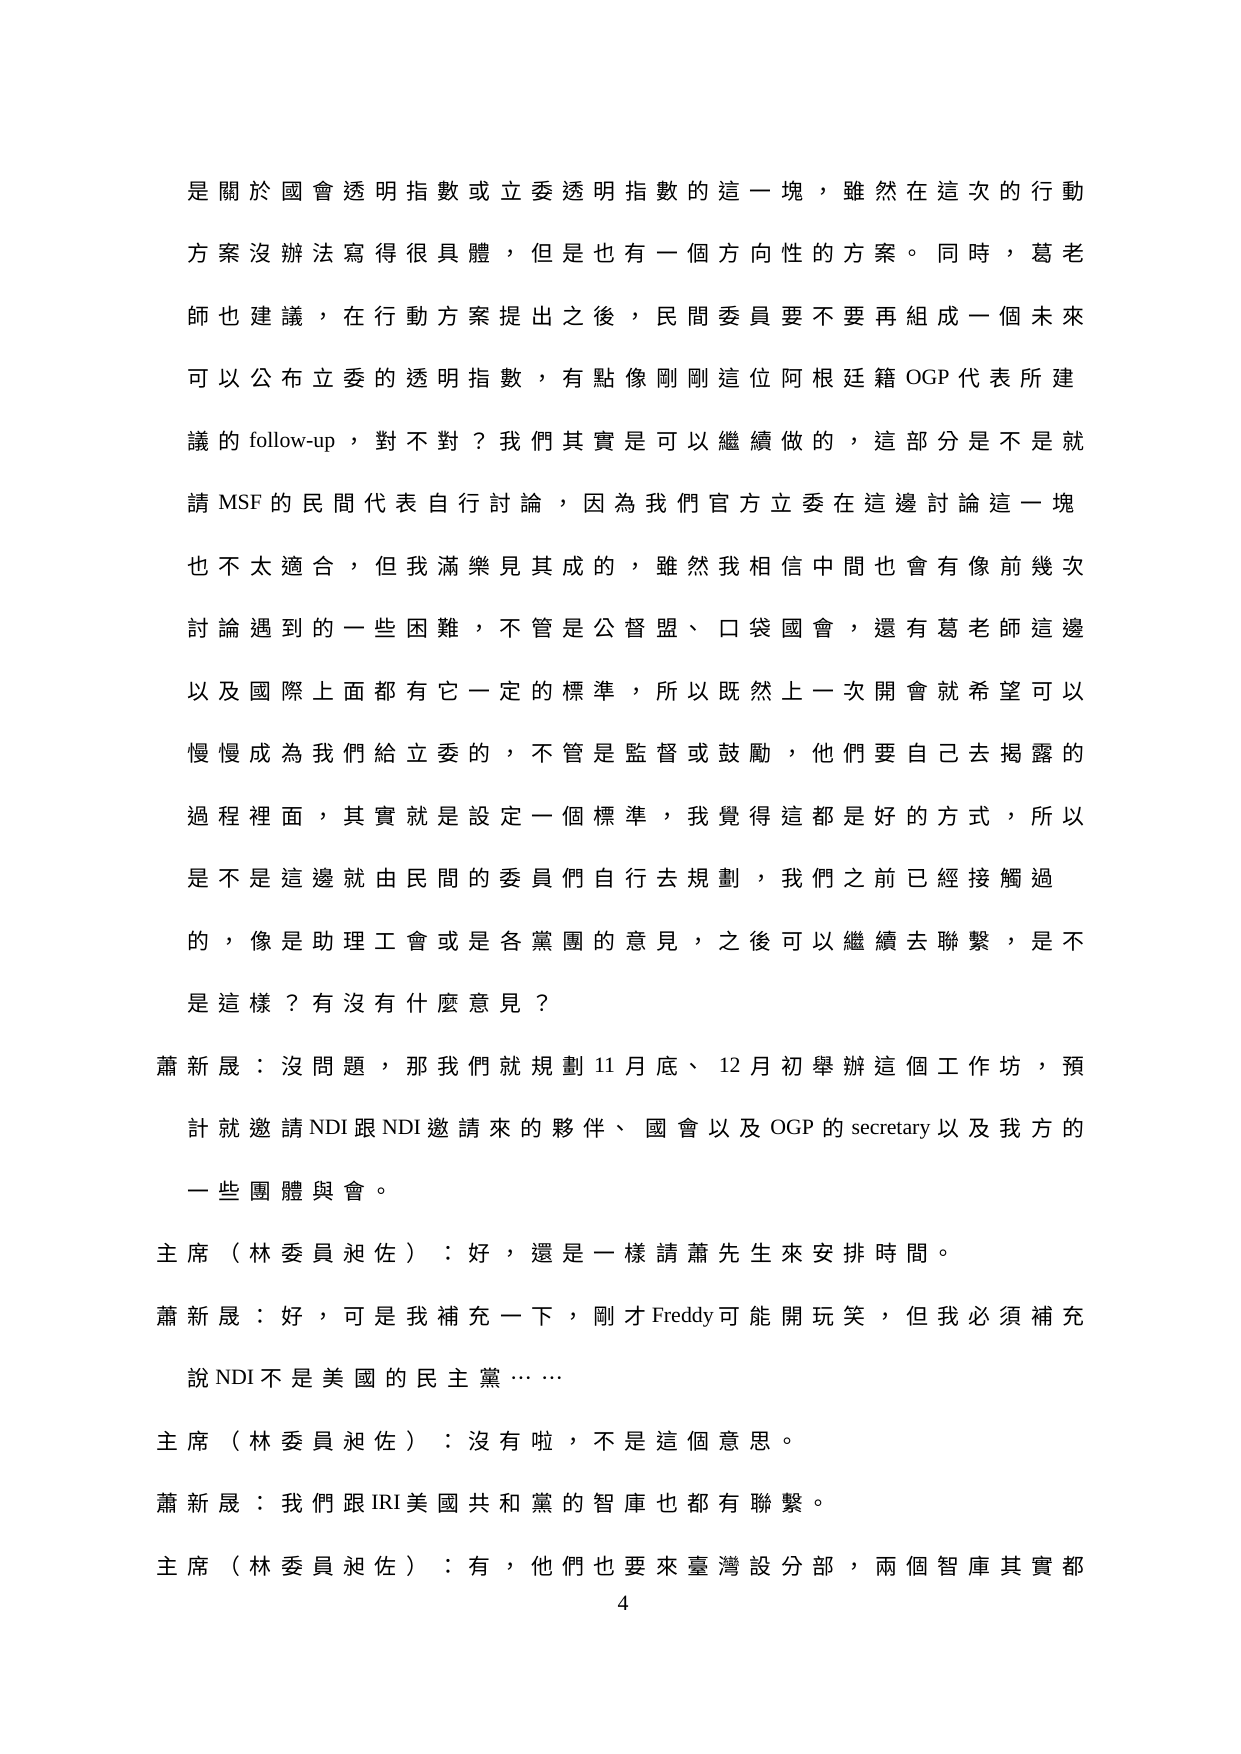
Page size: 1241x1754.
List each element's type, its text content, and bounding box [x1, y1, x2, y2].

text 主席（林委員昶佐）：好，還是一樣請蕭先生來安排時間。 [151, 1221, 1089, 1283]
text 主席（林委員昶佐）：沒有啦，不是這個意思。 [151, 1408, 1089, 1471]
text 蕭新晟：沒問題，那我們就規劃11月底、12月初舉辦這個工作坊，預計就邀請NDI跟NDI邀請來的夥伴、國會以及OGP的secretary以及我方的一些團體與會。 [151, 1033, 1089, 1221]
text 主席（林委員昶佐）：有，他們也要來臺灣設分部，兩個智庫其實都 [151, 1533, 1089, 1584]
text 是關於國會透明指數或立委透明指數的這一塊，雖然在這次的行動方案沒辦法寫得很具體，但是也有一個方向性的方案。同時，葛老師也建議，在行動方案提出之後，民間委員要不要再組成一個未來可以公布立委的透明指數，有點像剛剛這位阿根廷籍OGP代表所建議的follow-up，對不對？我們其實是可以繼續做的，這部分是不是就請MSF的民間代表自行討論，因為我們官方立委在這邊討論這一塊也不太適合，但我滿樂見其成的，雖然我相信中間也會有像前幾次討論遇到的一些困難，不管是公督盟、口袋國會，還有葛老師這邊以及國際上面都有它一定的標準，所以既然上一次開會就希望可以慢慢成為我們給立委的，不管是監督或鼓勵，他們要自己去揭露的過程裡面，其實就是設定一個標準，我覺得這都是好的方式，所以是不是這邊就由民間的委員們自行去規劃，我們之前已經接觸過的，像是助理工會或是各黨團的意見，之後可以繼續去聯繫，是不是這樣？有沒有什麼意見？ [151, 158, 1089, 1033]
text 蕭新晟：好，可是我補充一下，剛才Freddy可能開玩笑，但我必須補充說NDI不是美國的民主黨…… [151, 1283, 1089, 1408]
text 蕭新晟：我們跟IRI美國共和黨的智庫也都有聯繫。 [151, 1471, 1089, 1533]
